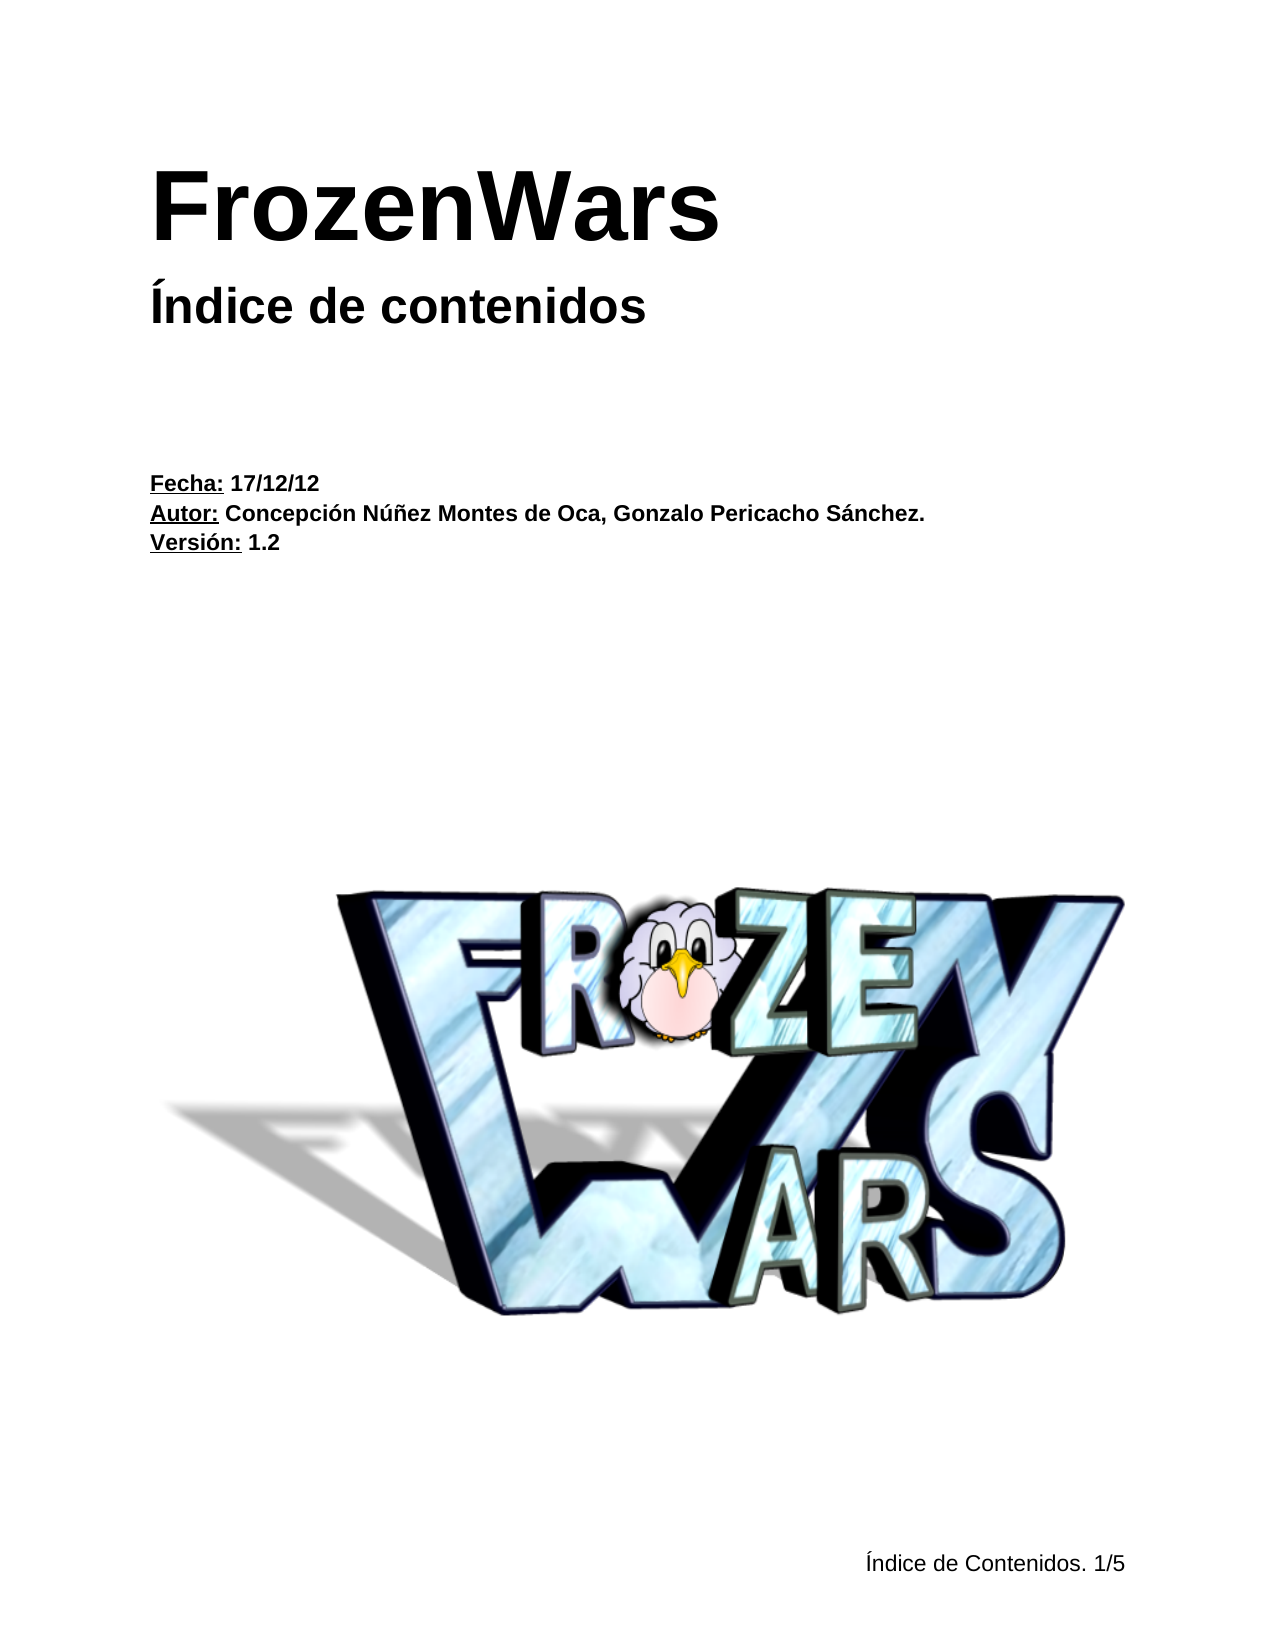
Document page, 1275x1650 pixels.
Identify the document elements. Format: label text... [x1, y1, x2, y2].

text Versión: 1.2 [150, 530, 1125, 555]
text Índice de contenidos [150, 278, 1125, 334]
picture [150, 882, 1125, 1317]
text Fecha: 17/12/12 [150, 471, 1125, 497]
text FrozenWars [150, 150, 1125, 262]
text Autor: Concepción Núñez Montes de Oca, Gonzalo Pericacho Sánchez. [150, 500, 1108, 526]
